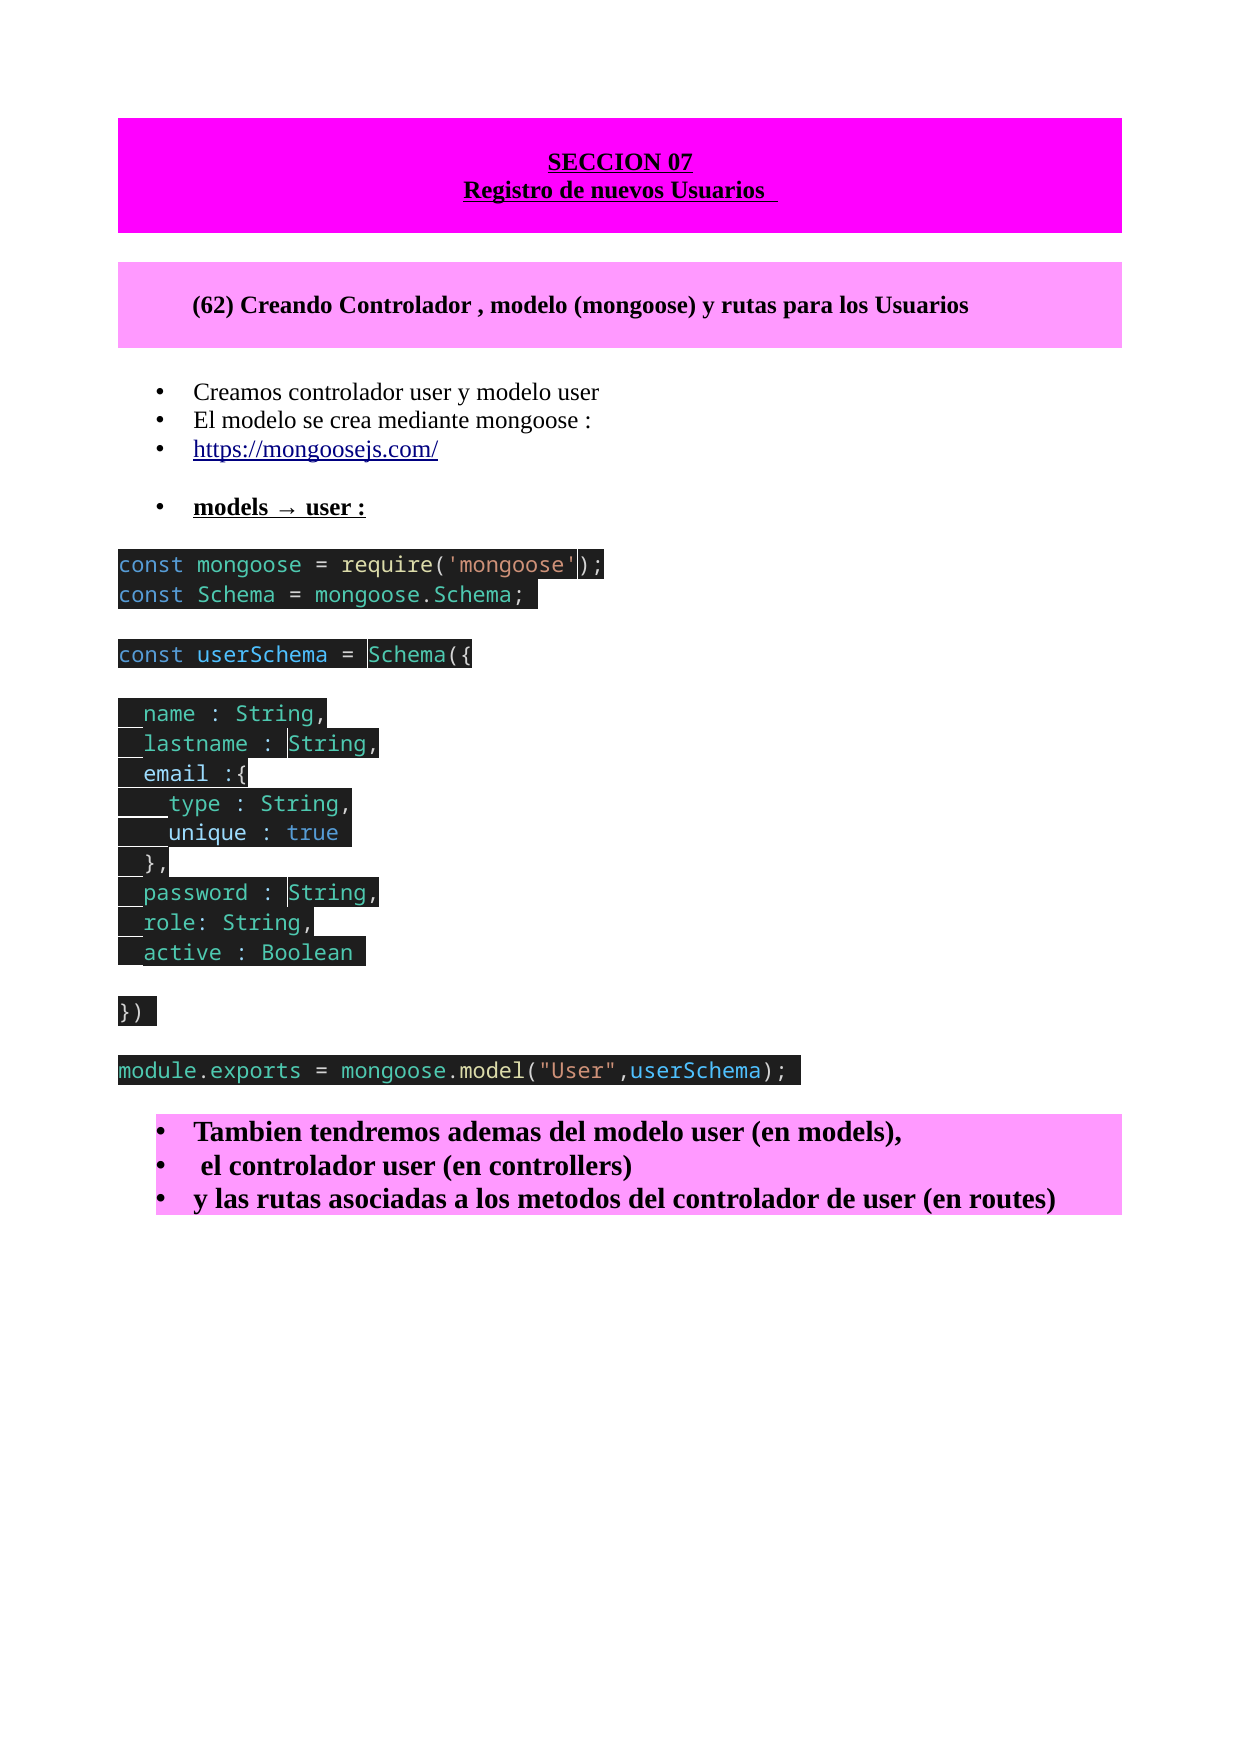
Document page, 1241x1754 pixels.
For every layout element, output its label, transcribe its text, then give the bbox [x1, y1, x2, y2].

list models → user : [156, 492, 1122, 521]
text email :{ [118, 758, 1122, 787]
text }, [118, 847, 1122, 877]
text name : String, [118, 698, 1122, 728]
text const mongoose = require('mongoose'); [118, 549, 1122, 579]
text Registro de nuevos Usuarios [118, 176, 1122, 204]
text role: String, [118, 907, 1122, 936]
text unique : true [118, 817, 1122, 847]
list Creamos controlador user y modelo user [156, 377, 1122, 406]
text module.exports = mongoose.model("User",userSchema); [118, 1055, 1122, 1085]
text password : String, [118, 877, 1122, 907]
text }) [118, 996, 1122, 1026]
text const userSchema = Schema({ [118, 639, 1122, 668]
text (62) Creando Controlador , modelo (mongoose) y rutas para los Usuarios [118, 291, 1122, 319]
text type : String, [118, 787, 1122, 817]
text lastname : String, [118, 728, 1122, 758]
text const Schema = mongoose.Schema; [118, 579, 1122, 609]
list Tambien tendremos ademas del modelo user (en models), [156, 1114, 1122, 1148]
list y las rutas asociadas a los metodos del controlador de user (en routes) [156, 1181, 1122, 1215]
list El modelo se crea mediante mongoose : [156, 406, 1122, 434]
text SECCION 07 [118, 147, 1122, 176]
text active : Boolean [118, 936, 1122, 966]
list el controlador user (en controllers) [156, 1148, 1122, 1181]
list https://mongoosejs.com/ [156, 434, 1122, 463]
